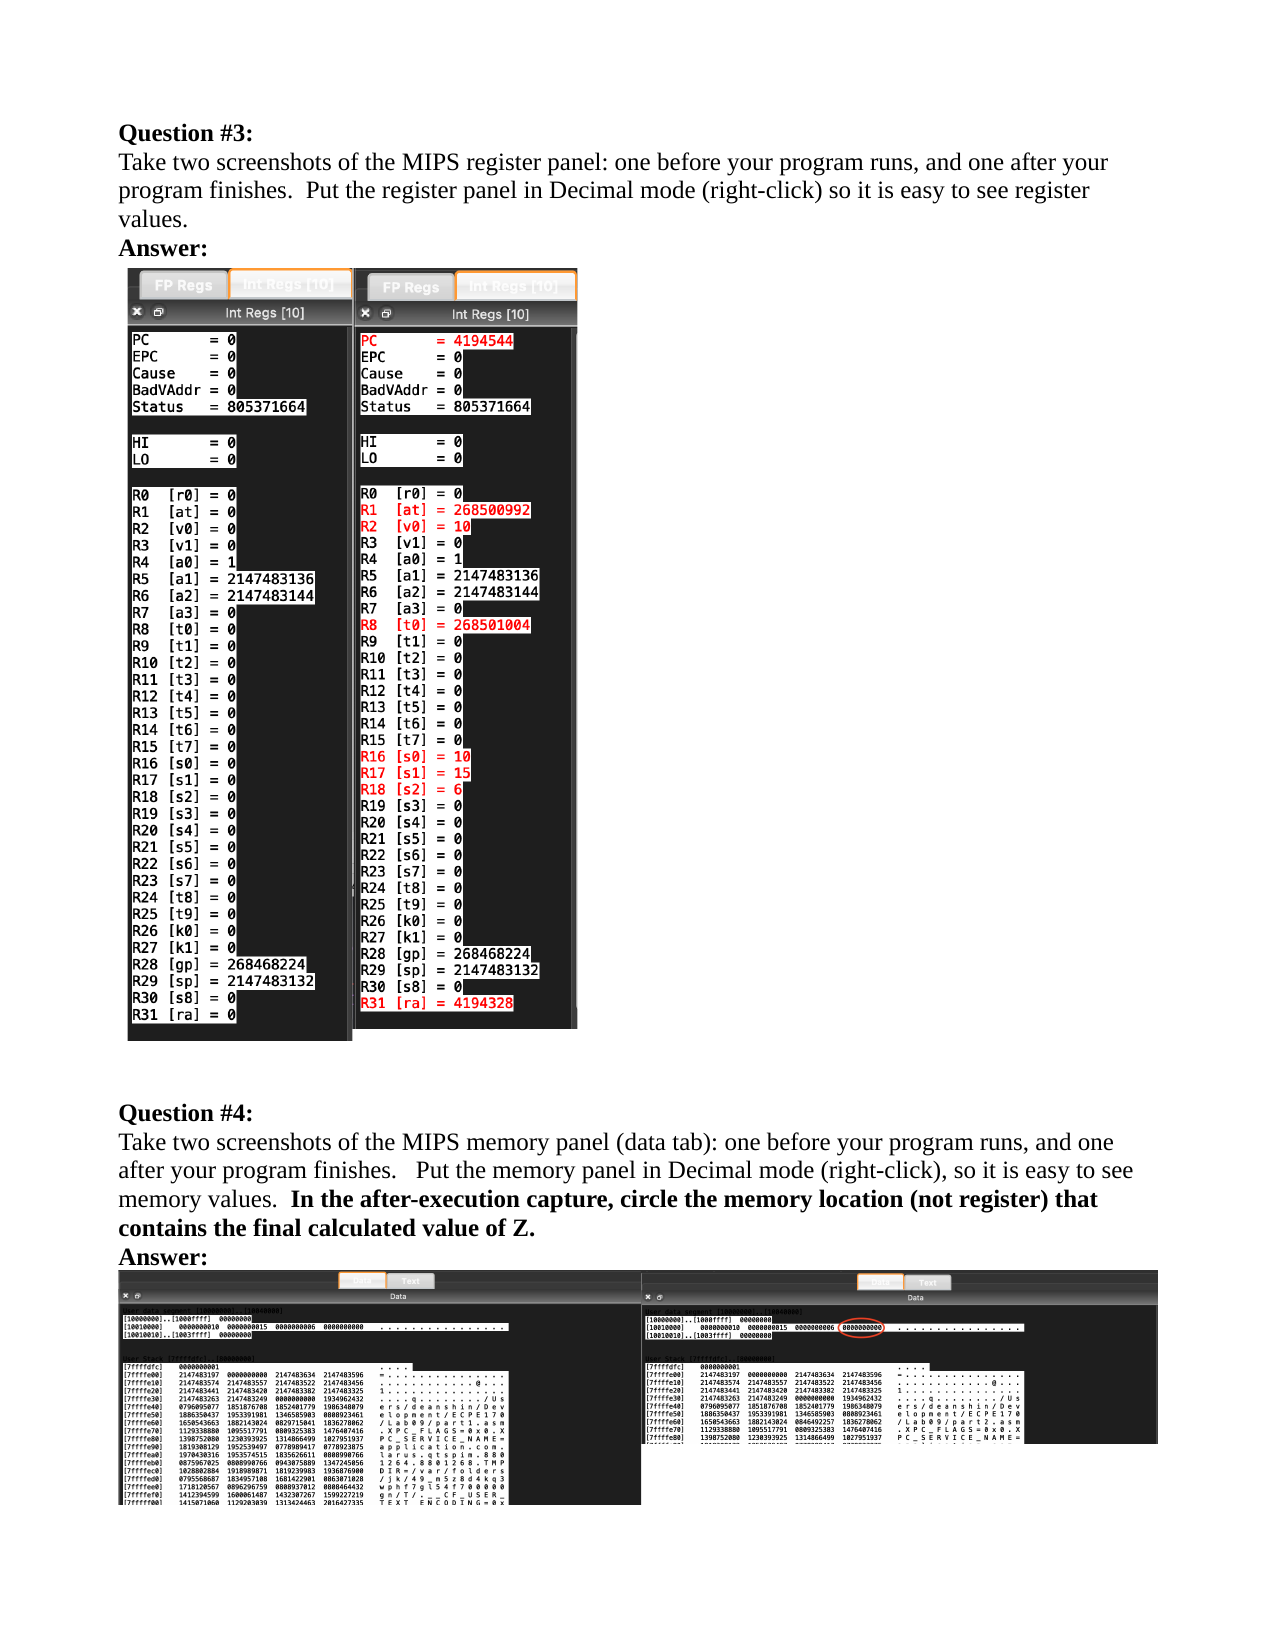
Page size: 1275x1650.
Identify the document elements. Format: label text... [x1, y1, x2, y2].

text Answer: [118, 1242, 1157, 1270]
text Question #3: [118, 118, 1157, 147]
picture [118, 1270, 1158, 1505]
picture [127, 268, 578, 1041]
text Question #4: [118, 1098, 1157, 1127]
text Take two screenshots of the MIPS memory panel (data tab): one before your program runs, and one after your program finishes. Put the memory panel in Decimal mode (right-click), so it is easy to see memory values. In the after-execution capture, circle the memory location (not register) that contains the final calculated value of Z. [118, 1127, 1157, 1242]
text Answer: [118, 233, 1157, 262]
text Take two screenshots of the MIPS register panel: one before your program runs, and one after your program finishes. Put the register panel in Decimal mode (right-click) so it is easy to see register values. [118, 147, 1157, 233]
